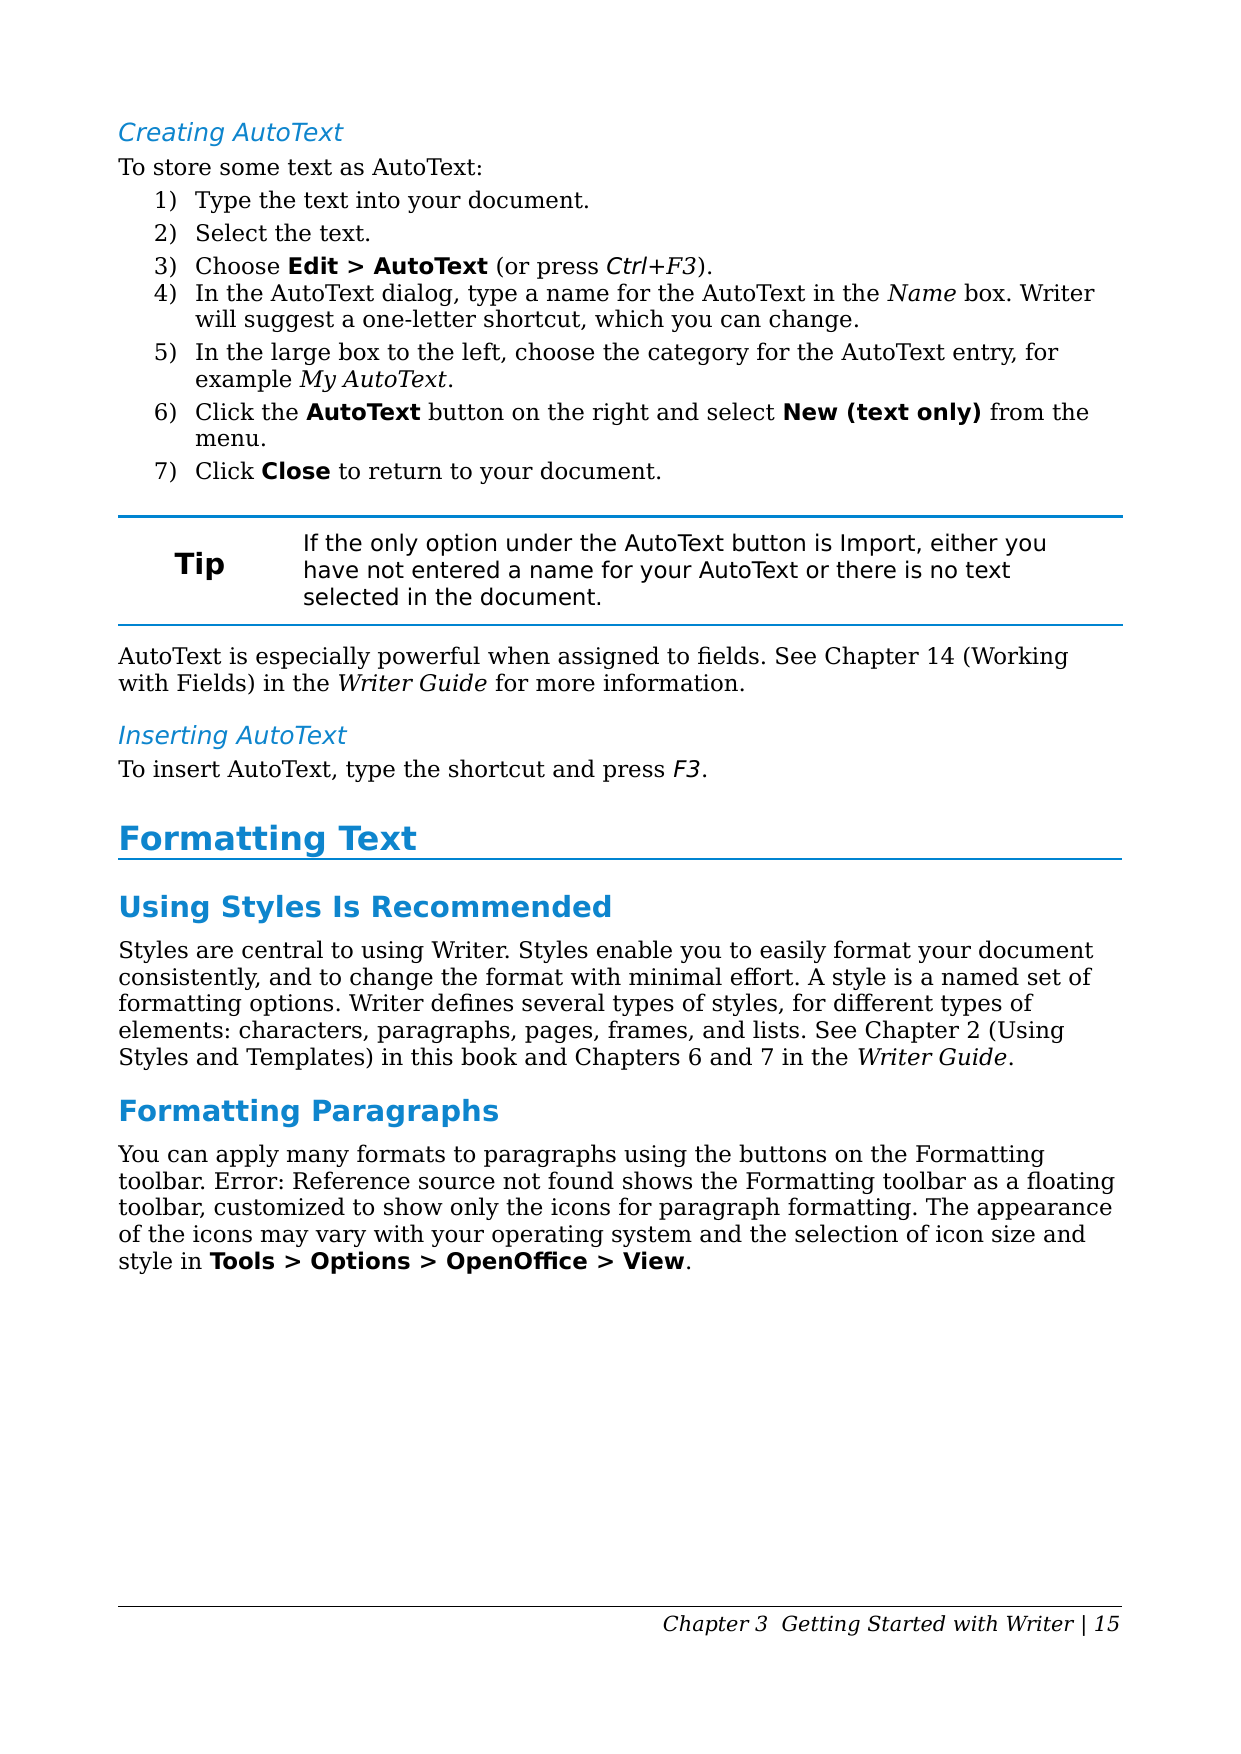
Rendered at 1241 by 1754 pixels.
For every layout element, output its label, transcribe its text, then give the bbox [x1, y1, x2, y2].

text Styles are central to using Writer. Styles enable you to easily format your document consistently, and to change the format with minimal effort. A style is a named set of formatting options. Writer defines several types of styles, for different types of elements: characters, paragraphs, pages, frames, and lists. See Chapter 2 (Using Styles and Templates) in this book and Chapters 6 and 7 in the Writer Guide. [118, 937, 1122, 1071]
text You can apply many formats to paragraphs using the buttons on the Formatting toolbar. Error: Reference source not found shows the Formatting toolbar as a floating toolbar, customized to show only the icons for paragraph formatting. The appearance of the icons may vary with your operating system and the selection of icon size and style in Tools > Options > OpenOffice > View. [118, 1141, 1122, 1275]
list Click Close to return to your document. [177, 458, 1122, 485]
list Type the text into your document. [177, 187, 1122, 213]
list Click the AutoText button on the right and select New (text only) from the menu. [177, 399, 1122, 452]
list Select the text. [177, 220, 1122, 246]
table_header Tip [118, 518, 281, 623]
list To store some text as AutoText: [118, 154, 1122, 180]
subtitle Inserting AutoText [118, 721, 1122, 750]
list In the large box to the left, choose the category for the AutoText entry, for example My AutoText. [177, 339, 1122, 393]
subtitle Using Styles Is Recommended [118, 891, 1122, 925]
list Choose Edit > AutoText (or press Ctrl+F3). [177, 253, 1122, 280]
text AutoText is especially powerful when assigned to fields. See Chapter 14 (Working with Fields) in the Writer Guide for more information. [118, 643, 1122, 697]
subtitle Formatting Paragraphs [118, 1095, 1122, 1129]
text To insert AutoText, type the shortcut and press F3. [118, 756, 1122, 783]
list In the AutoText dialog, type a name for the AutoText in the Name box. Writer will suggest a one-letter shortcut, which you can change. [177, 280, 1122, 333]
subtitle Creating AutoText [118, 118, 1122, 147]
table_header If the only option under the AutoText button is Import, either you have not entered a name for your AutoText or there is no text selected in the document. [281, 518, 1122, 623]
subtitle Formatting Text [118, 819, 1122, 858]
